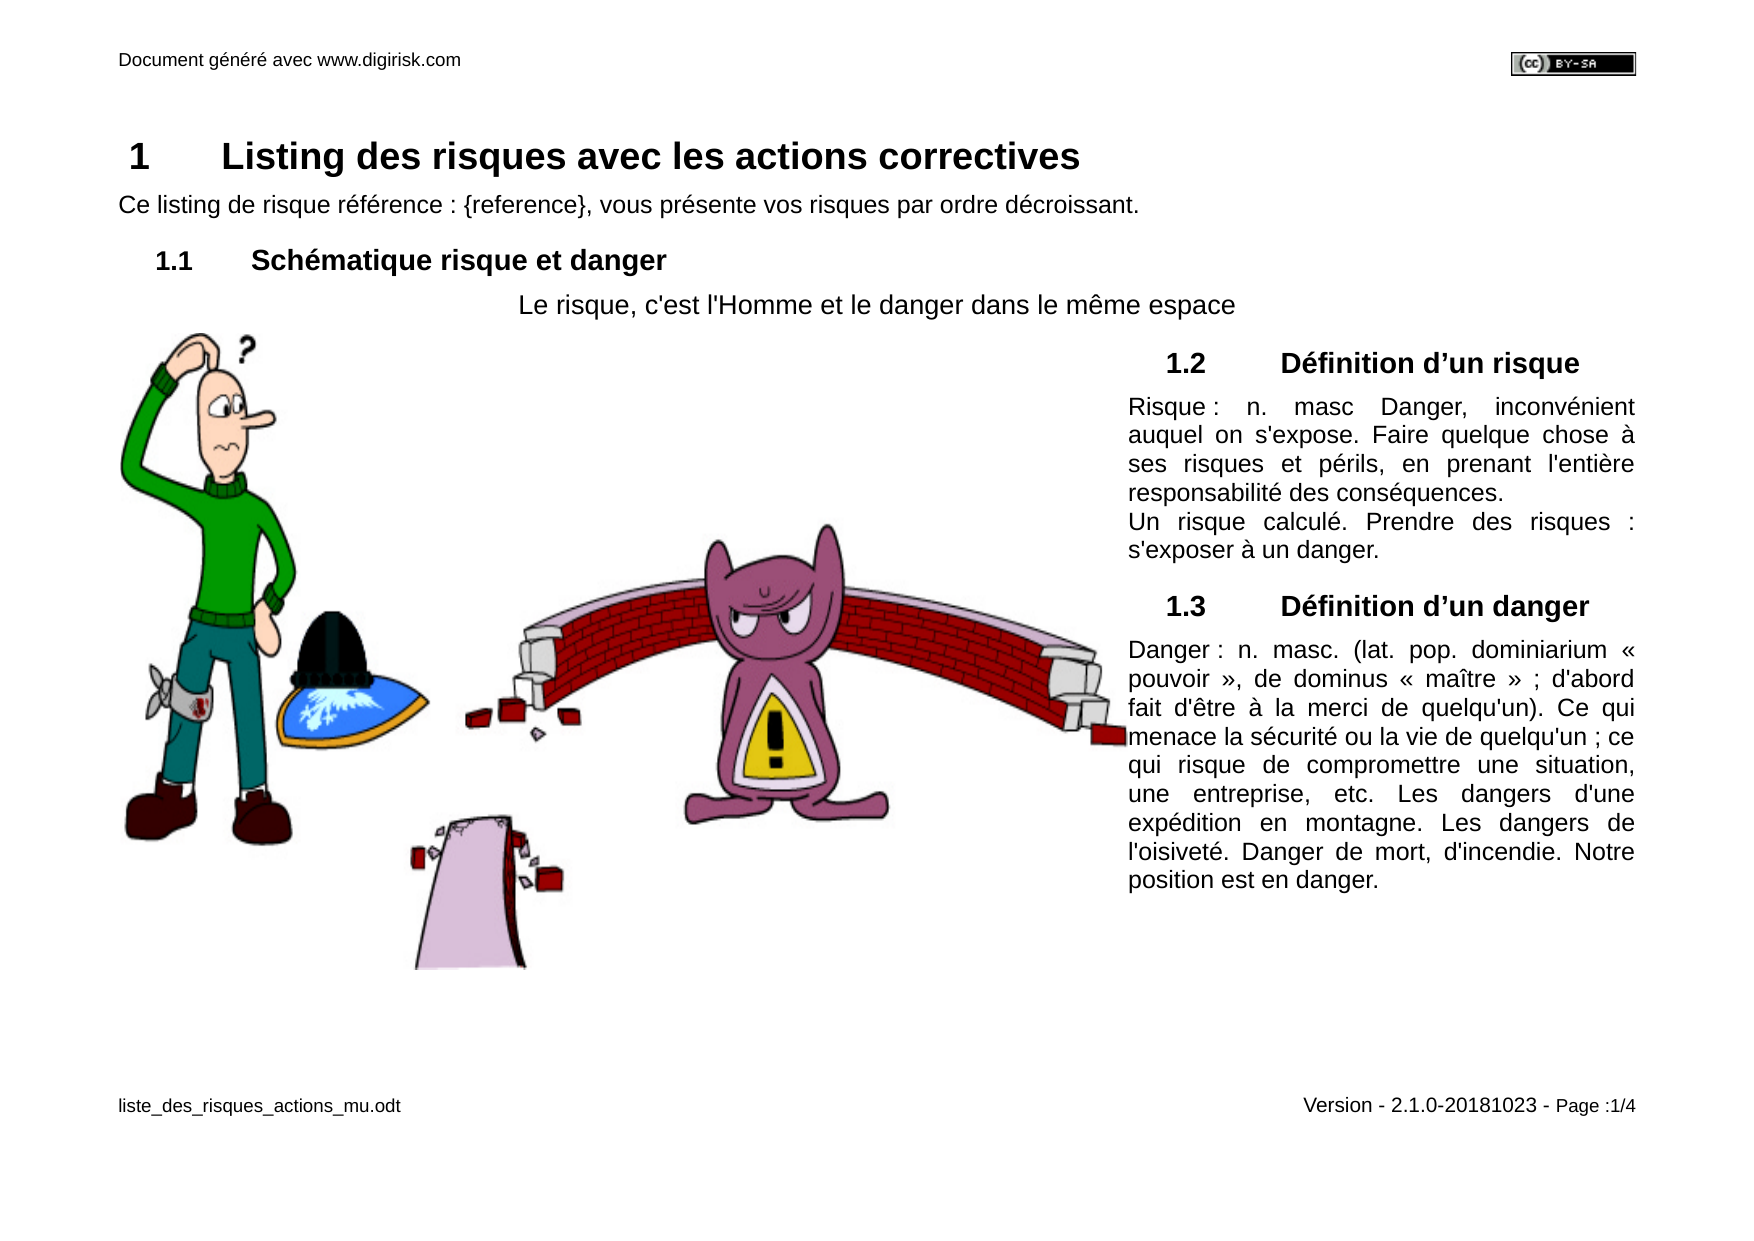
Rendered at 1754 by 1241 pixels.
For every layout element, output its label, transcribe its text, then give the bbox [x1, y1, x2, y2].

picture [120, 333, 1128, 970]
text Risque : n. masc Danger, inconvénient auquel on s'expose. Faire quelque chose à ses risques et périls, en prenant l'entière responsabilité des conséquences. [1128, 392, 1636, 507]
text Le risque, c'est l'Homme et le danger dans le même espace [118, 289, 1636, 321]
subtitle Schématique risque et danger [148, 243, 1636, 277]
text Un risque calculé. Prendre des risques : s'exposer à un danger. [1128, 507, 1636, 564]
subtitle Listing des risques avec les actions correctives [118, 133, 1636, 177]
subtitle Définition d’un danger [1128, 589, 1636, 623]
picture [1511, 52, 1637, 76]
subtitle Définition d’un risque [1128, 346, 1636, 379]
text Danger : n. masc. (lat. pop. dominiarium « pouvoir », de dominus « maître » ; d'abord fait d'être à la merci de quelqu'un). Ce qui menace la sécurité ou la vie de quelqu'un ; ce qui risque de compromettre une situation, une entreprise, etc. Les dangers d'une expédition en montagne. Les dangers de l'oisiveté. Danger de mort, d'incendie. Notre position est en danger. [1128, 635, 1636, 894]
text Ce listing de risque référence : {reference}, vous présente vos risques par ordre décroissant. [118, 189, 1636, 218]
